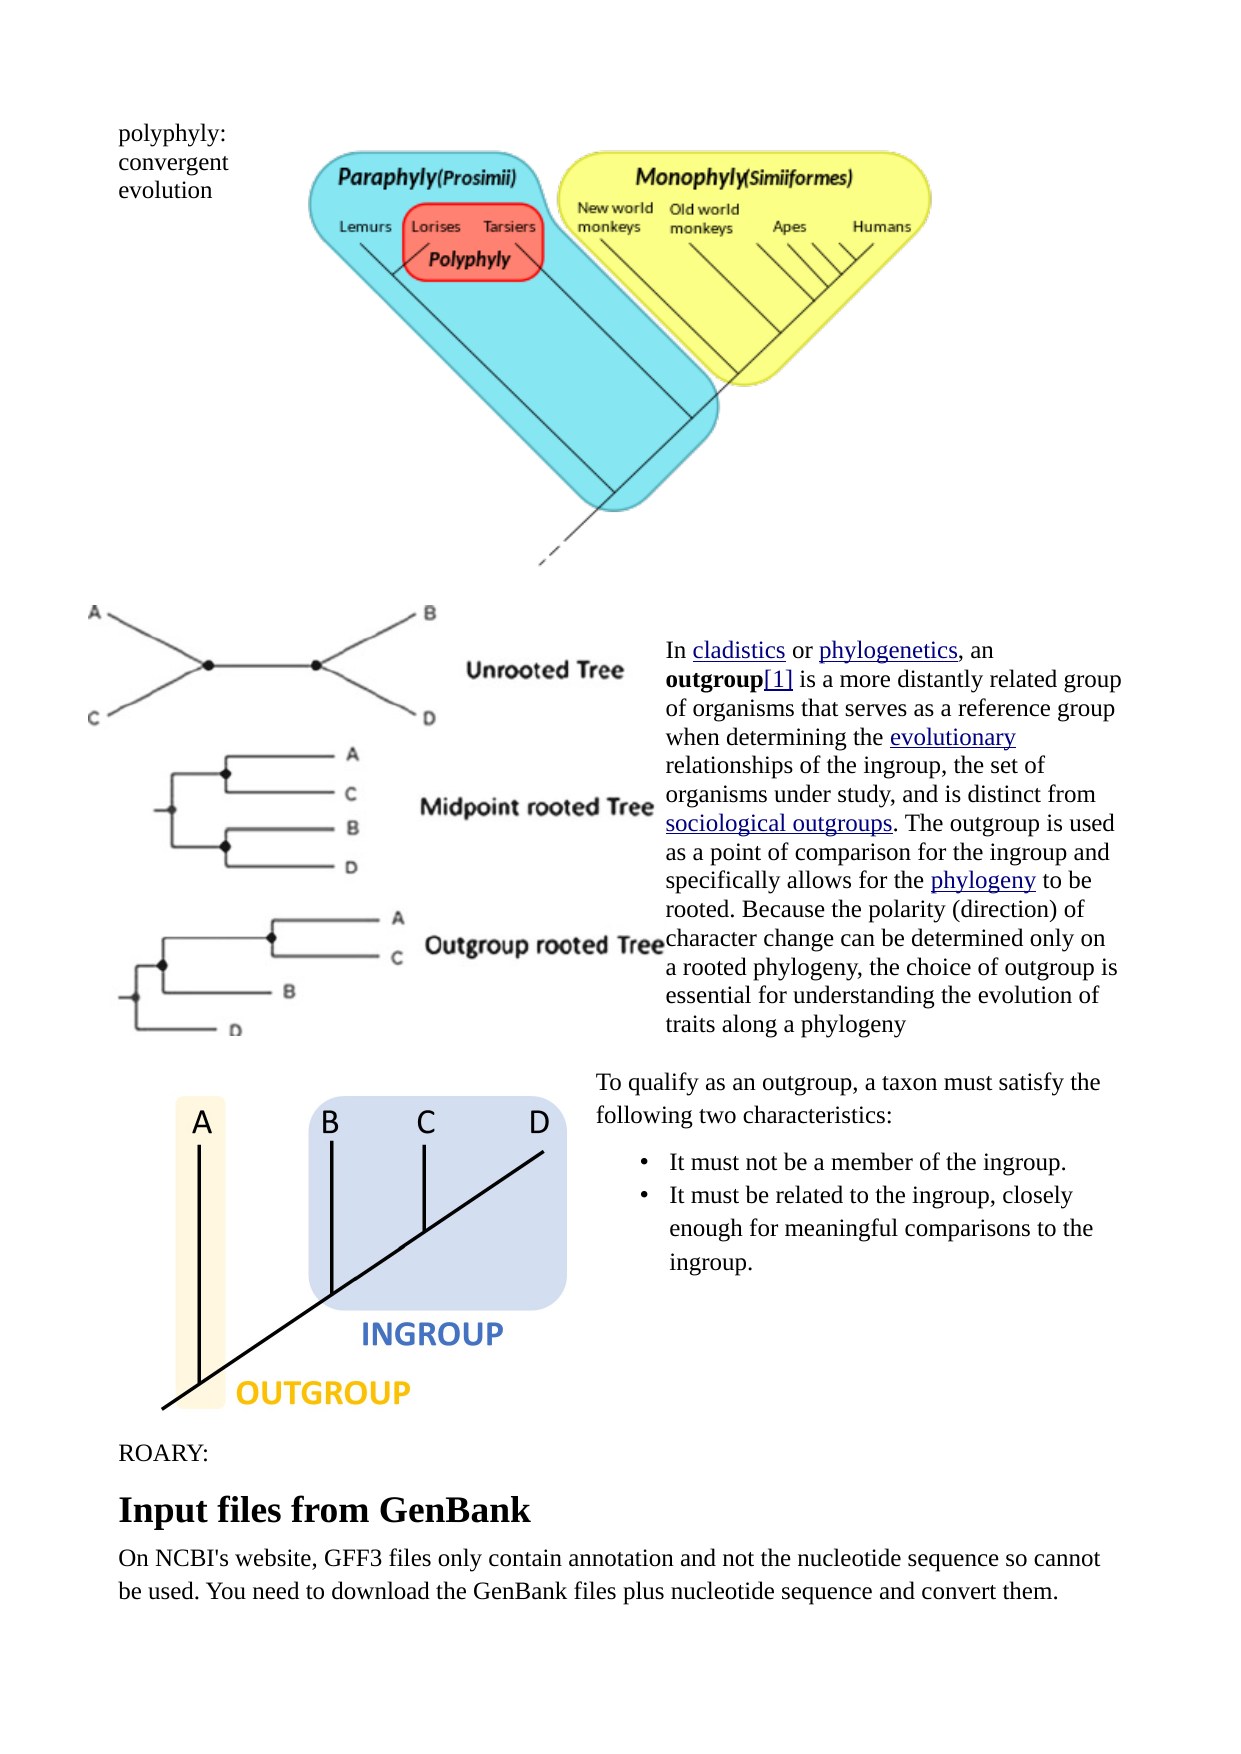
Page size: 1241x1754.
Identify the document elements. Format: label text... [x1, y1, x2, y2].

text On NCBI's website, GFF3 files only contain annotation and not the nucleotide sequence so cannot be used. You need to download the GenBank files plus nucleotide sequence and convert them. [118, 1543, 1122, 1605]
list It must be related to the ingroup, closely enough for meaningful comparisons to the ingroup. [596, 1181, 1122, 1275]
text In cladistics or phylogenetics, an outgroup[1] is a more distantly related group of organisms that serves as a reference group when determining the evolutionary relationships of the ingroup, the set of organisms under study, and is distinct from sociological outgroups. The outgroup is used as a point of comparison for the ingroup and specifically allows for the phylogeny to be rooted. Because the polarity (direction) of character change can be determined only on a rooted phylogeny, the choice of outgroup is essential for understanding the evolution of traits along a phylogeny [118, 636, 1122, 1038]
picture [307, 118, 933, 584]
text polyphyly: convergent evolution [118, 118, 307, 204]
picture [115, 1068, 596, 1428]
text [933, 118, 1122, 204]
picture [88, 605, 666, 1036]
subtitle Input files from GenBank [118, 1487, 1122, 1531]
text ROARY: [118, 1438, 1122, 1467]
text To qualify as an outgroup, a taxon must satisfy the following two characteristics: [118, 1067, 1122, 1129]
list It must not be a member of the ingroup. [596, 1147, 1122, 1176]
